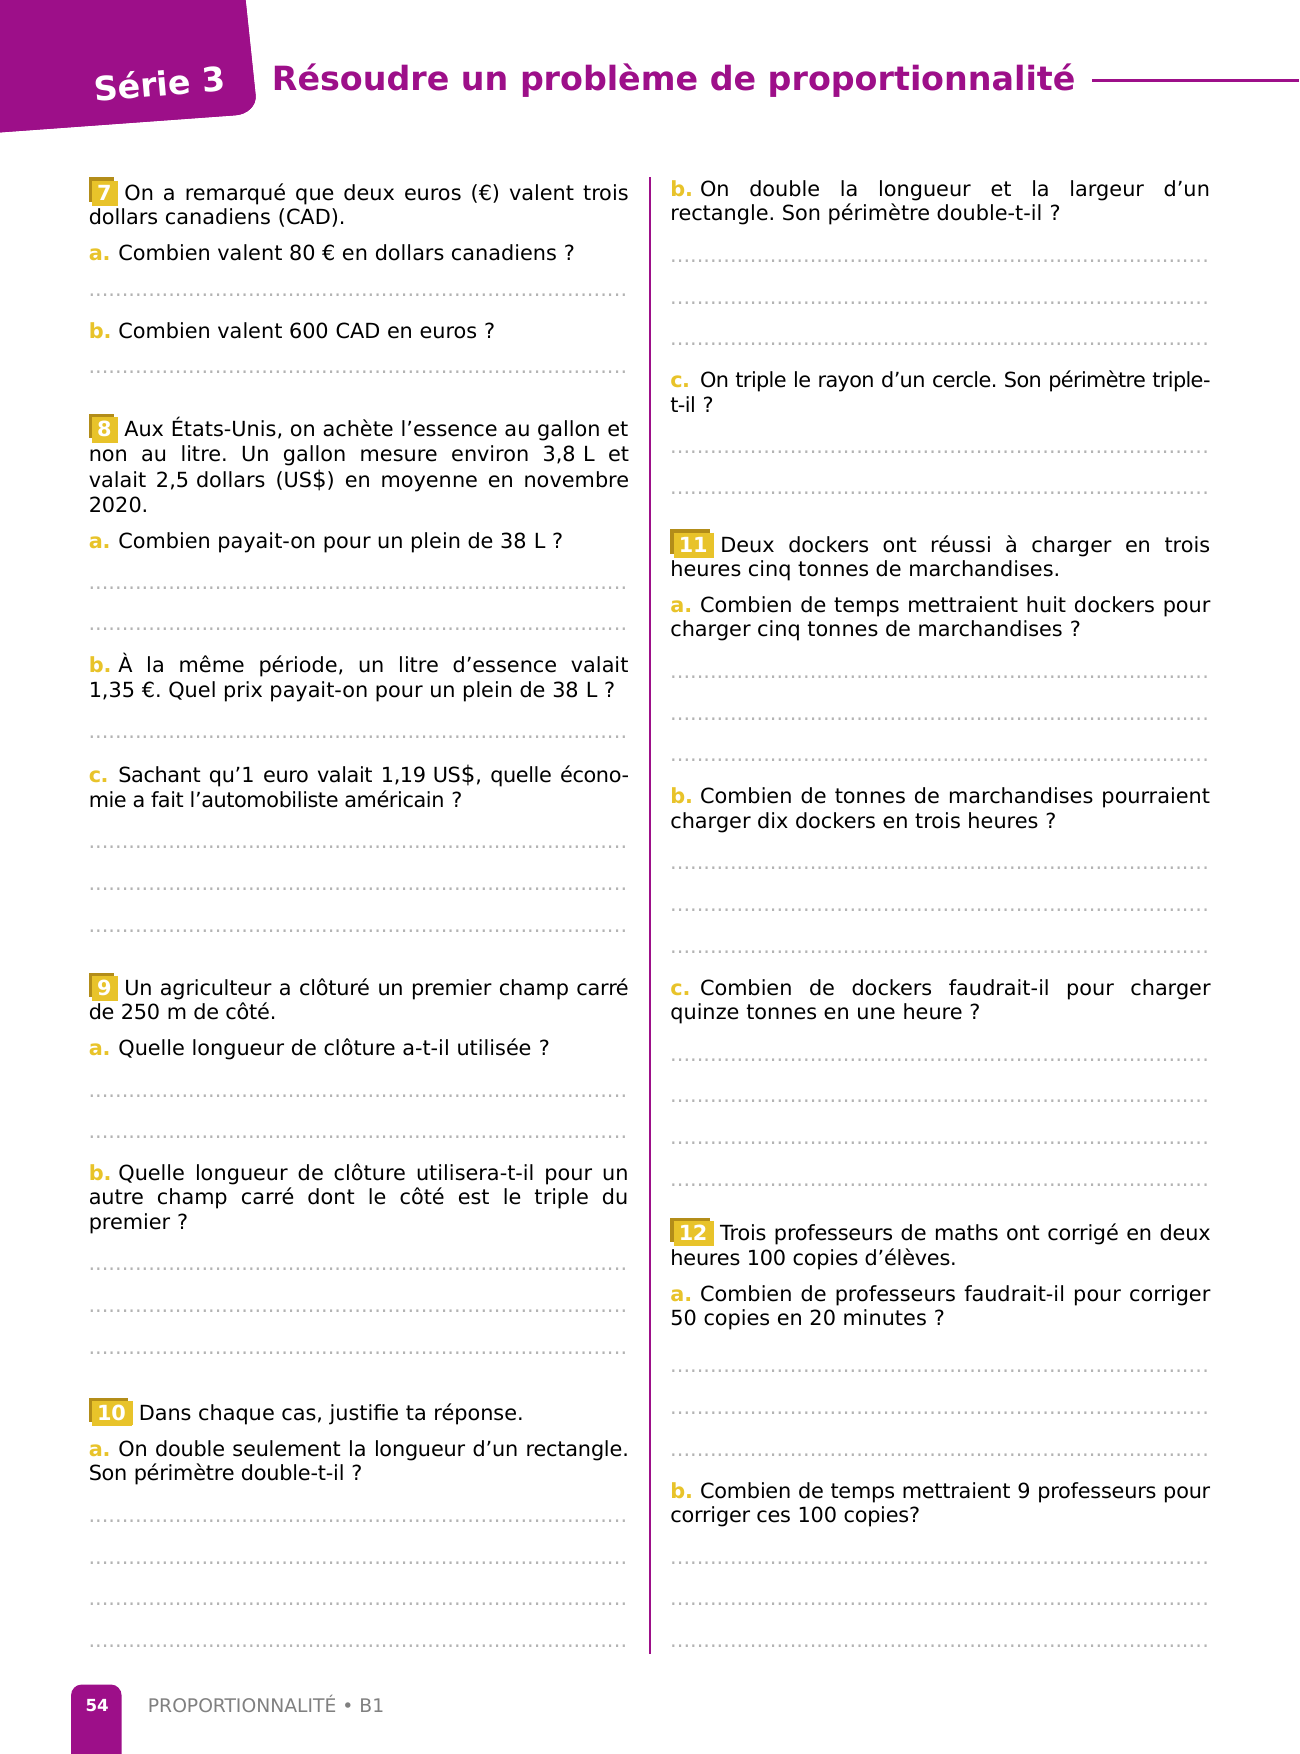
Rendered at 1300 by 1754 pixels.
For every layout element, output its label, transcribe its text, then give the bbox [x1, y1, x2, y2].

list Combien payait-on pour un plein de 38 L ? [88, 529, 629, 553]
list Combien de dockers faudrait-il pour charger quinze tonnes en une heure ? [670, 976, 1211, 1024]
list Combien de temps mettraient huit dockers pour charger cinq tonnes de marchandises ? [670, 593, 1211, 642]
list Combien valent 80 € en dollars canadiens ? [88, 241, 629, 266]
list Combien de temps mettraient 9 professeurs pour corriger ces 100 copies? [670, 1479, 1211, 1527]
list On triple le rayon d’un cercle. Son périmètre triple-t-il ? [670, 368, 1211, 417]
subtitle Aux États-Unis, on achète l’essence au gallon et non au litre. Un gallon mesure environ 3,8 L et valait 2,5 dollars (US$) en moyenne en novembre 2020. [88, 414, 629, 517]
list On double seulement la longueur d’un rectangle. Son périmètre double-t-il ? [88, 1437, 629, 1486]
subtitle Deux dockers ont réussi à charger en trois heures cinq tonnes de marchandises. [670, 529, 1211, 581]
list Sachant qu’1 euro valait 1,19 US$, quelle écono­mie a fait l’automobiliste américain ? [88, 761, 629, 812]
list Combien valent 600 CAD en euros ? [88, 319, 629, 343]
subtitle On a remarqué que deux euros (€) valent trois dollars canadiens (CAD). [88, 177, 629, 229]
list Combien de professeurs faudrait-il pour corriger 50 copies en 20 minutes ? [670, 1282, 1211, 1330]
subtitle Dans chaque cas, justifie ta réponse. [88, 1397, 629, 1425]
list Quelle longueur de clôture utilisera-t-il pour un autre champ carré dont le côté est le triple du premier ? [88, 1161, 629, 1234]
subtitle Trois professeurs de maths ont corrigé en deux heures 100 copies d’élèves. [670, 1217, 1211, 1270]
list Quelle longueur de clôture a-t-il utilisée ? [88, 1036, 629, 1061]
list On double la longueur et la largeur d’un rectangle. Son périmètre double-t-il ? [670, 177, 1211, 226]
subtitle Un agriculteur a clôturé un premier champ carré de 250 m de côté. [88, 972, 629, 1025]
list À la même période, un litre d’essence valait 1,35 €. Quel prix payait-on pour un plein de 38 L ? [88, 653, 629, 702]
list Combien de tonnes de marchandises pourraient charger dix dockers en trois heures ? [670, 784, 1211, 833]
